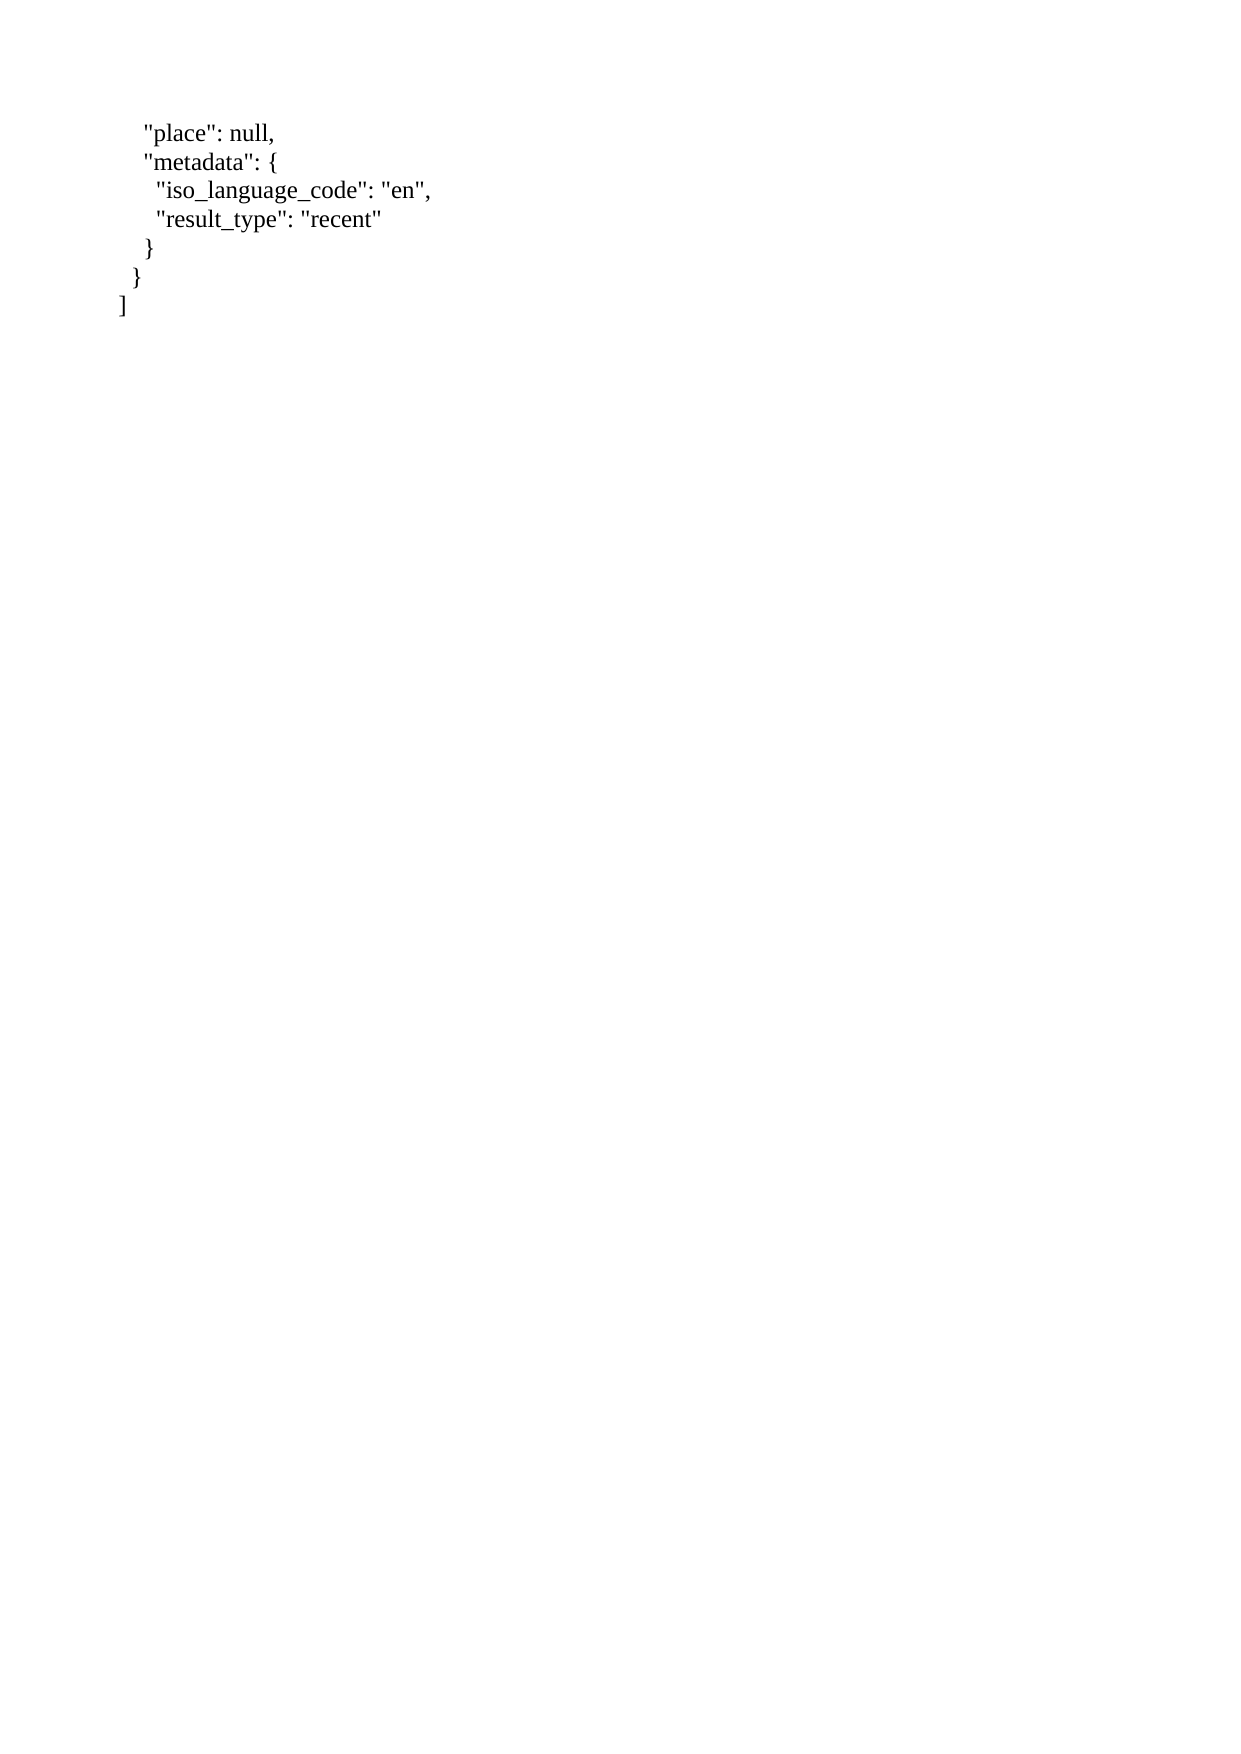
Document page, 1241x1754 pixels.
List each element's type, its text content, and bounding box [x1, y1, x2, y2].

text "place": null, [118, 118, 1122, 147]
text ] [118, 291, 1122, 319]
text "result_type": "recent" [118, 204, 1122, 233]
text } [118, 233, 1122, 262]
text } [118, 262, 1122, 291]
text "iso_language_code": "en", [118, 176, 1122, 204]
text "metadata": { [118, 147, 1122, 176]
